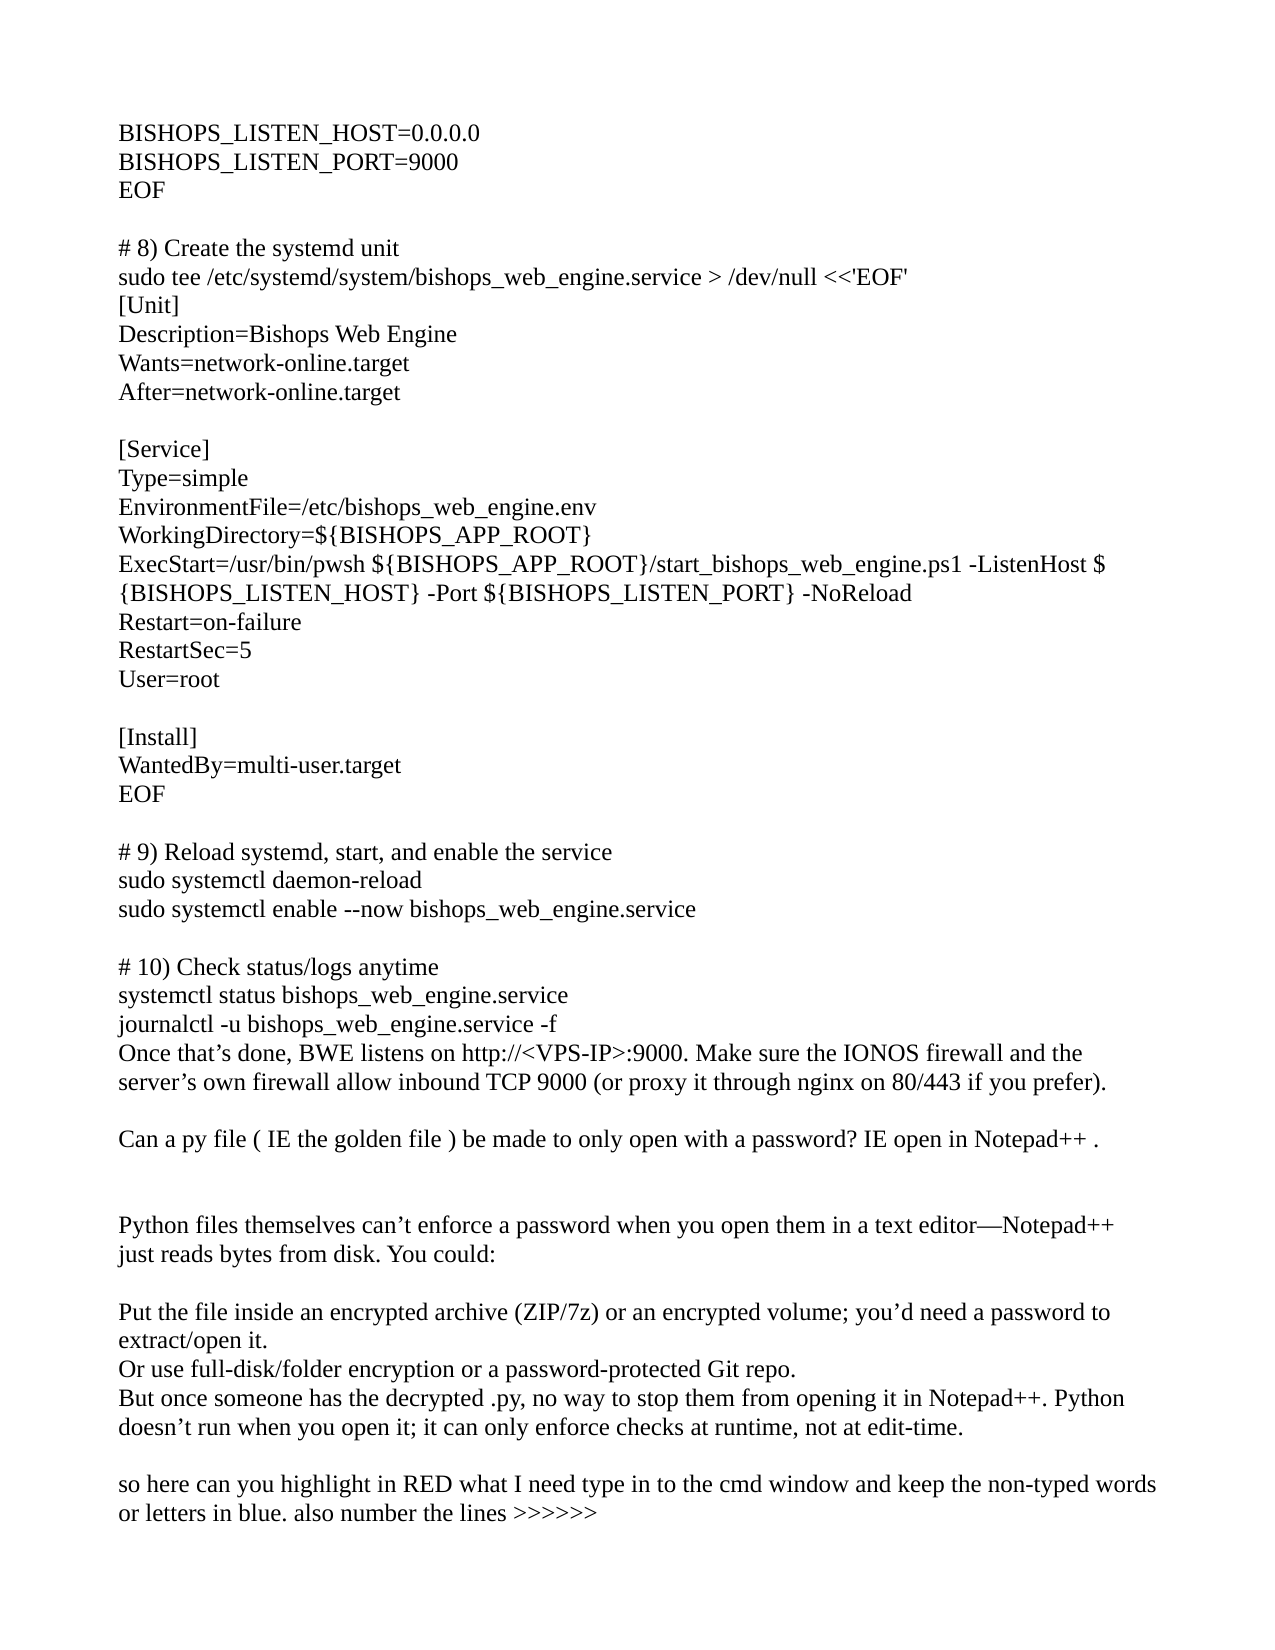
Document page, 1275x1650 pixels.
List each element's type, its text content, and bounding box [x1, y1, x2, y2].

text Restart=on-failure [118, 607, 1157, 636]
text EOF [118, 779, 1157, 808]
text Put the file inside an encrypted archive (ZIP/7z) or an encrypted volume; you’d need a password to extract/open it. [118, 1297, 1157, 1354]
text WorkingDirectory=${BISHOPS_APP_ROOT} [118, 521, 1157, 549]
text EnvironmentFile=/etc/bishops_web_engine.env [118, 492, 1157, 521]
text Python files themselves can’t enforce a password when you open them in a text editor—Notepad++ just reads bytes from disk. You could: [118, 1211, 1157, 1268]
text [Unit] [118, 291, 1157, 319]
text Wants=network-online.target [118, 348, 1157, 377]
text so here can you highlight in RED what I need type in to the cmd window and keep the non-typed words or letters in blue. also number the lines >>>>>> [118, 1469, 1157, 1527]
text [Service] [118, 434, 1157, 463]
text sudo systemctl enable --now bishops_web_engine.service [118, 894, 1157, 923]
text ExecStart=/usr/bin/pwsh ${BISHOPS_APP_ROOT}/start_bishops_web_engine.ps1 -ListenHost ${BISHOPS_LISTEN_HOST} -Port ${BISHOPS_LISTEN_PORT} -NoReload [118, 549, 1157, 607]
text RestartSec=5 [118, 636, 1157, 664]
text # 8) Create the systemd unit [118, 233, 1157, 262]
text WantedBy=multi-user.target [118, 751, 1157, 779]
text sudo tee /etc/systemd/system/bishops_web_engine.service > /dev/null <<'EOF' [118, 262, 1157, 291]
text # 10) Check status/logs anytime [118, 952, 1157, 981]
text User=root [118, 664, 1157, 693]
text Description=Bishops Web Engine [118, 319, 1157, 348]
text Or use full-disk/folder encryption or a password-protected Git repo. [118, 1354, 1157, 1383]
text EOF [118, 176, 1157, 204]
text sudo systemctl daemon-reload [118, 866, 1157, 894]
text Can a py file ( IE the golden file ) be made to only open with a password? IE open in Notepad++ . [118, 1124, 1157, 1153]
text Type=simple [118, 463, 1157, 492]
text BISHOPS_LISTEN_HOST=0.0.0.0 [118, 118, 1157, 147]
text After=network-online.target [118, 377, 1157, 406]
text [Install] [118, 722, 1157, 751]
text But once someone has the decrypted .py, no way to stop them from opening it in Notepad++. Python doesn’t run when you open it; it can only enforce checks at runtime, not at edit-time. [118, 1383, 1157, 1441]
text Once that’s done, BWE listens on http://<VPS-IP>:9000. Make sure the IONOS firewall and the server’s own firewall allow inbound TCP 9000 (or proxy it through nginx on 80/443 if you prefer). [118, 1038, 1157, 1096]
text # 9) Reload systemd, start, and enable the service [118, 837, 1157, 866]
text BISHOPS_LISTEN_PORT=9000 [118, 147, 1157, 176]
text journalctl -u bishops_web_engine.service -f [118, 1009, 1157, 1038]
text systemctl status bishops_web_engine.service [118, 981, 1157, 1009]
